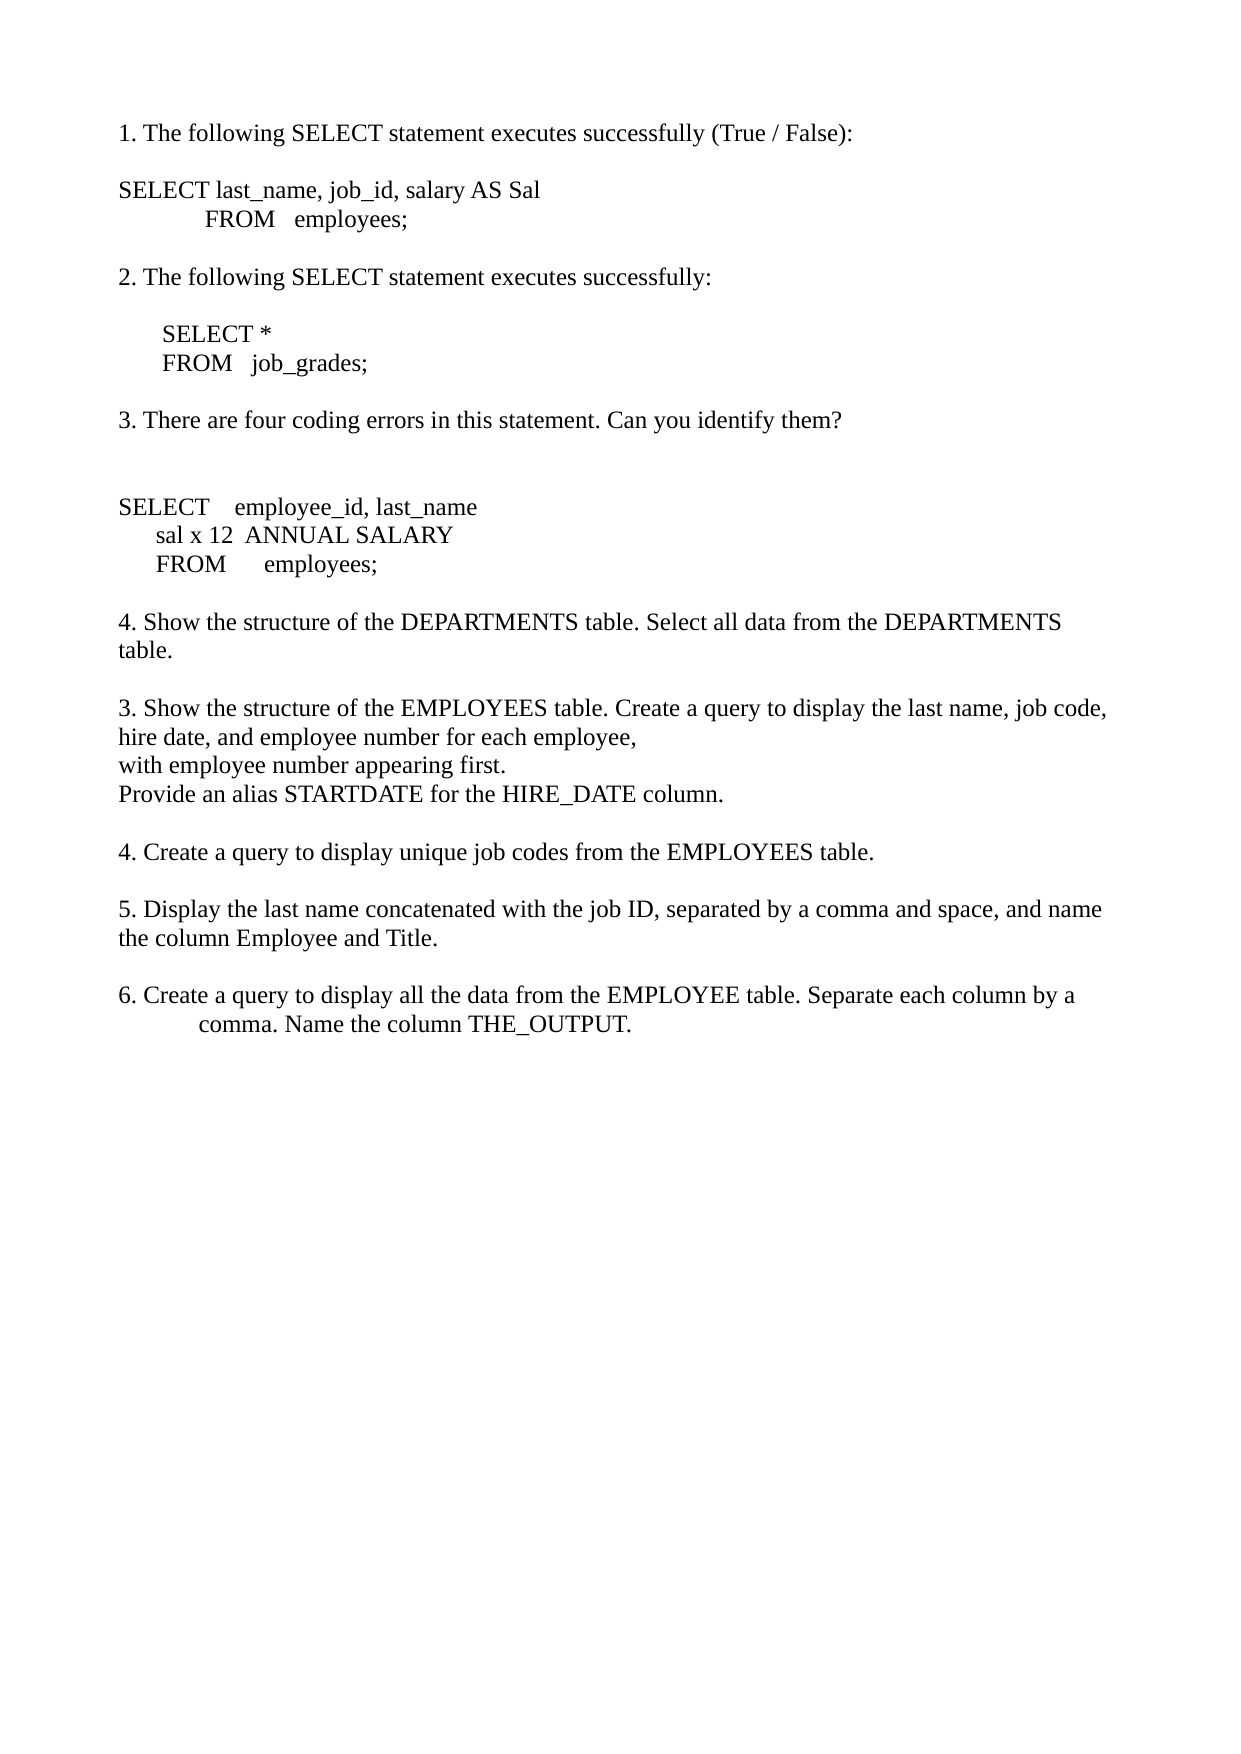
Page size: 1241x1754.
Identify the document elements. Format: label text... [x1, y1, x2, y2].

text 6. Create a query to display all the data from the EMPLOYEE table. Separate each column by a [118, 981, 1122, 1009]
text with employee number appearing first. [118, 751, 1122, 779]
text SELECT last_name, job_id, salary AS Sal [118, 176, 1122, 204]
text SELECT * [118, 319, 1122, 348]
text 3. Show the structure of the EMPLOYEES table. Create a query to display the last name, job code, hire date, and employee number for each employee, [118, 693, 1122, 751]
text sal x 12 ANNUAL SALARY [118, 521, 1122, 549]
text FROM employees; [118, 549, 1122, 578]
text SELECT employee_id, last_name [118, 492, 1122, 521]
text 5. Display the last name concatenated with the job ID, separated by a comma and space, and name the column Employee and Title. [118, 894, 1122, 952]
text 2. The following SELECT statement executes successfully: [118, 262, 1122, 291]
text Provide an alias STARTDATE for the HIRE_DATE column. [118, 779, 1122, 808]
text 4. Show the structure of the DEPARTMENTS table. Select all data from the DEPARTMENTS table. [118, 607, 1122, 664]
text FROM employees; [118, 204, 1122, 233]
text FROM job_grades; [118, 348, 1122, 377]
text comma. Name the column THE_OUTPUT. [118, 1009, 1122, 1038]
text 1. The following SELECT statement executes successfully (True / False): [118, 118, 1122, 147]
text 3. There are four coding errors in this statement. Can you identify them? [118, 406, 1122, 434]
text 4. Create a query to display unique job codes from the EMPLOYEES table. [118, 837, 1122, 866]
